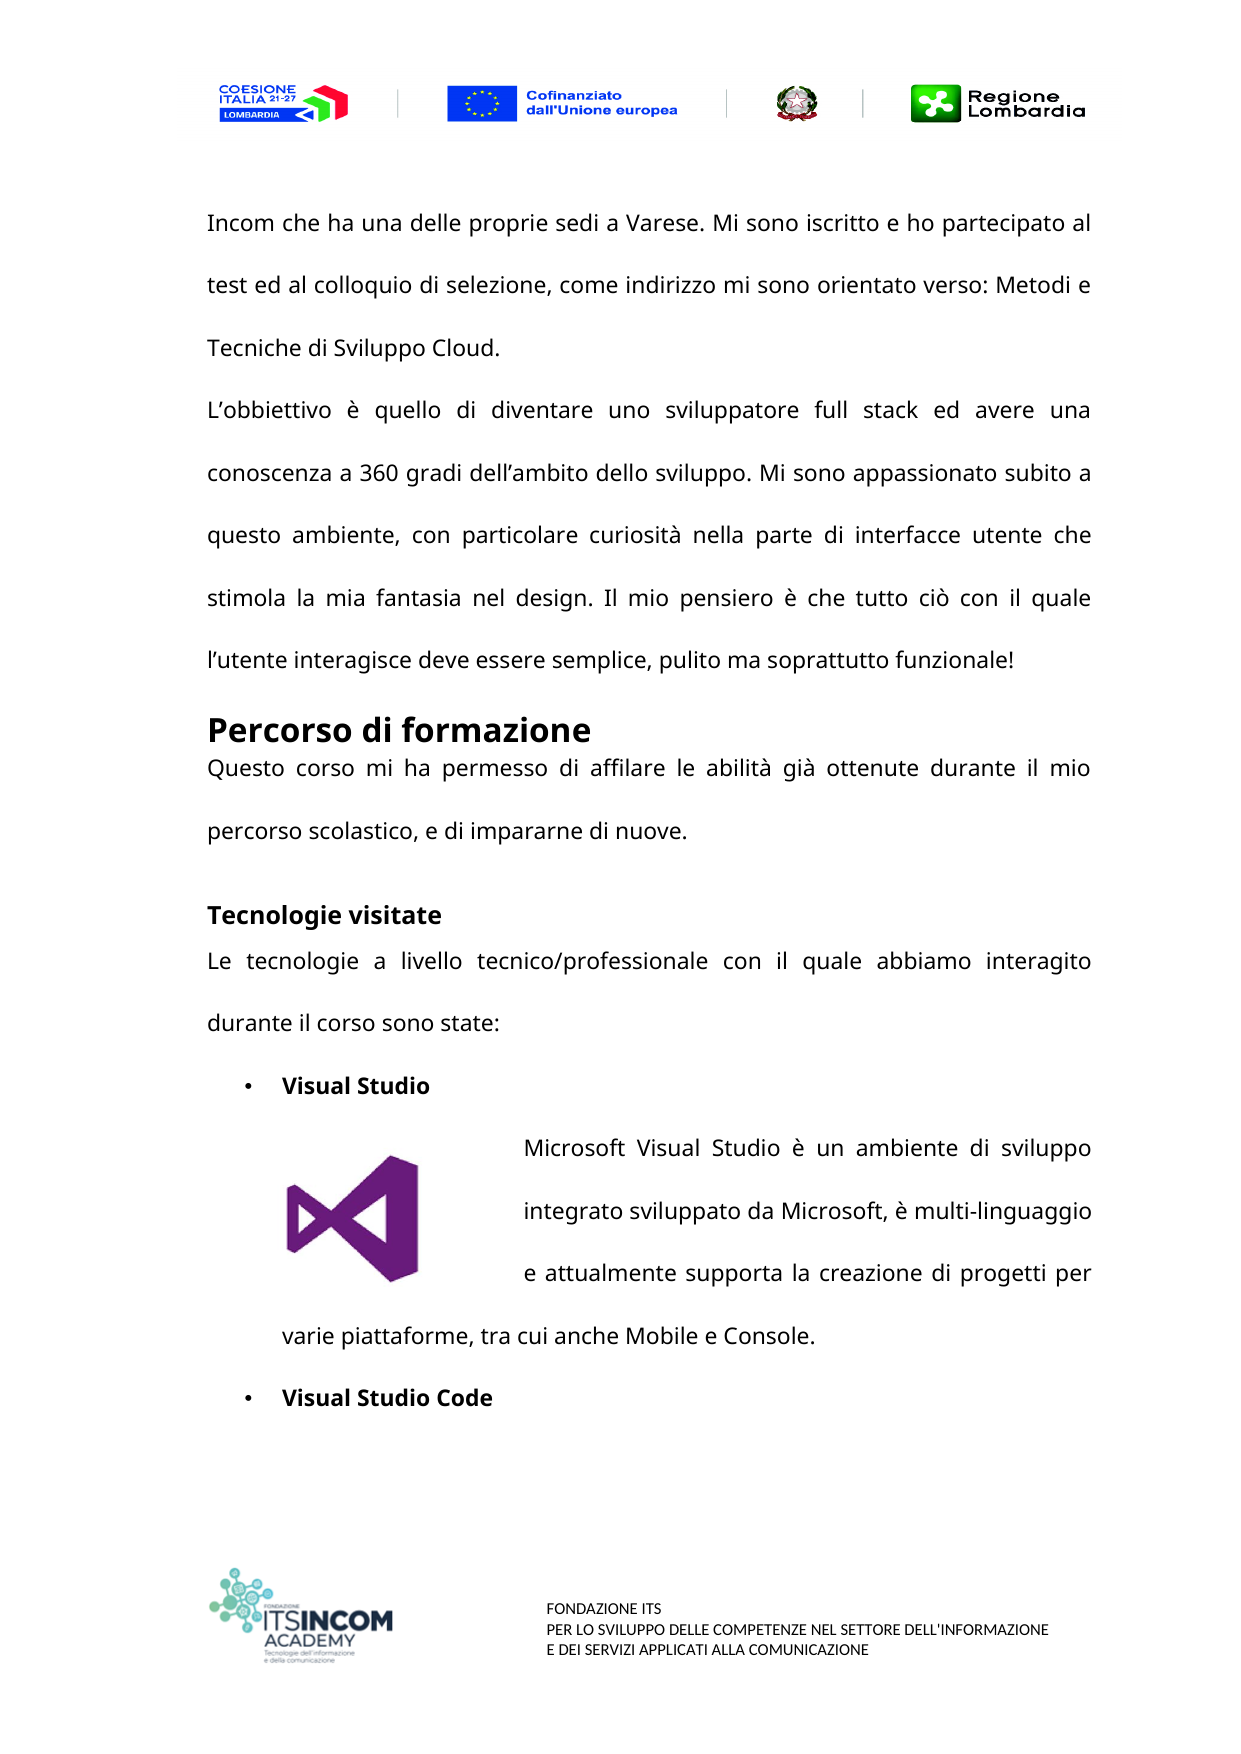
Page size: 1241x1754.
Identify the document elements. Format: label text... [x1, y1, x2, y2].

list Microsoft Visual Studio è un ambiente di sviluppo integrato sviluppato da Microsoft, è multi-linguaggio e attualmente supporta la creazione di progetti per varie piattaforme, tra cui anche Mobile e Console. [244, 1132, 1092, 1351]
subtitle Tecnologie visitate [207, 898, 1092, 932]
list Visual Studio Code [244, 1382, 1092, 1413]
text Incom che ha una delle proprie sedi a Varese. Mi sono iscritto e ho partecipato al test ed al colloquio di selezione, come indirizzo mi sono orientato verso: Metodi e Tecniche di Sviluppo Cloud. [207, 207, 1092, 363]
text Questo corso mi ha permesso di affilare le abilità già ottenute durante il mio percorso scolastico, e di impararne di nuove. [207, 752, 1092, 846]
text Le tecnologie a livello tecnico/professionale con il quale abbiamo interagito durante il corso sono state: [207, 944, 1092, 1038]
picture [206, 1566, 395, 1666]
picture [245, 1134, 449, 1312]
picture [177, 67, 1122, 141]
subtitle Percorso di formazione [207, 707, 1092, 752]
text L’obbiettivo è quello di diventare uno sviluppatore full stack ed avere una conoscenza a 360 gradi dell’ambito dello sviluppo. Mi sono appassionato subito a questo ambiente, con particolare curiosità nella parte di interfacce utente che stimola la mia fantasia nel design. Il mio pensiero è che tutto ciò con il quale l’utente interagisce deve essere semplice, pulito ma soprattutto funzionale! [207, 394, 1092, 676]
list Visual Studio [244, 1069, 1092, 1101]
